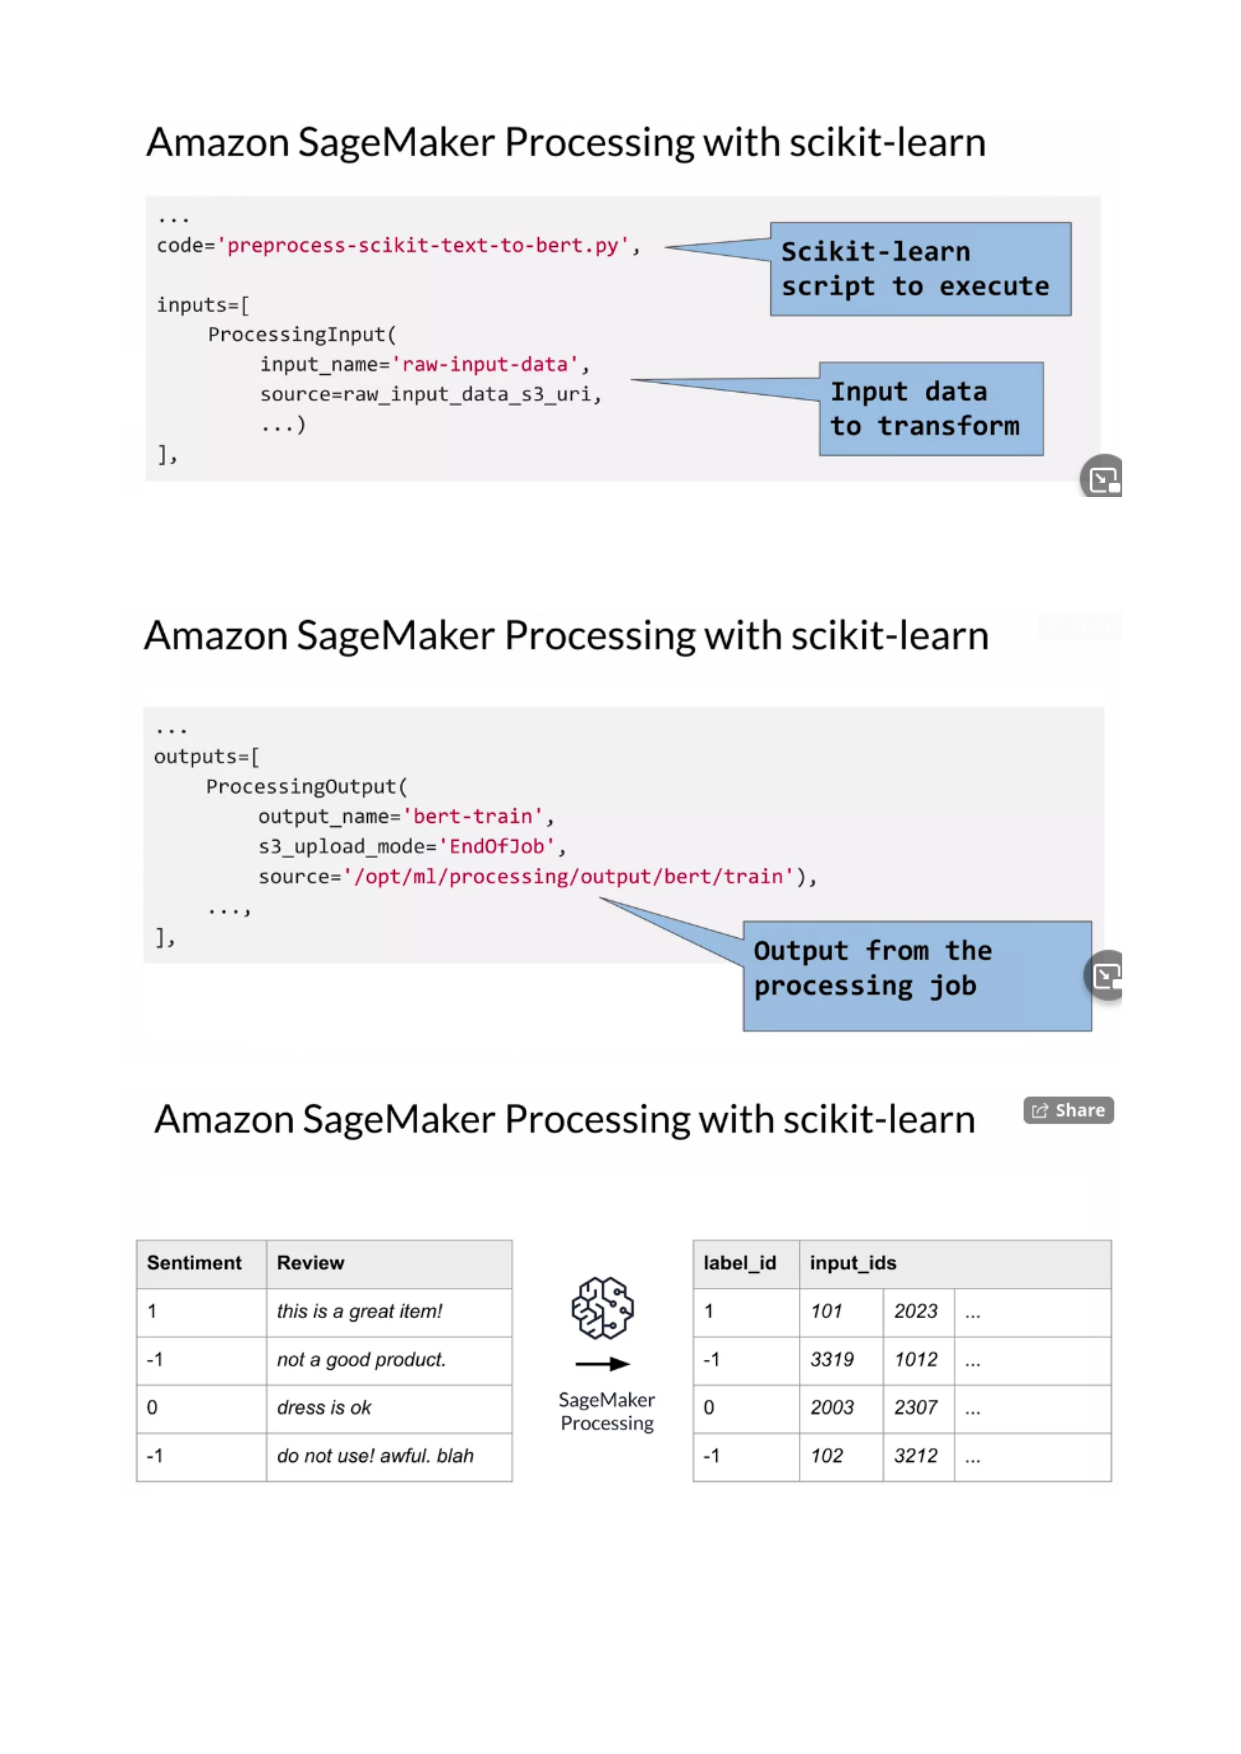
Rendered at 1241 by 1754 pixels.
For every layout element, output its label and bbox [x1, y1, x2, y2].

picture [118, 1093, 1123, 1497]
picture [118, 118, 1123, 497]
picture [118, 612, 1123, 1065]
